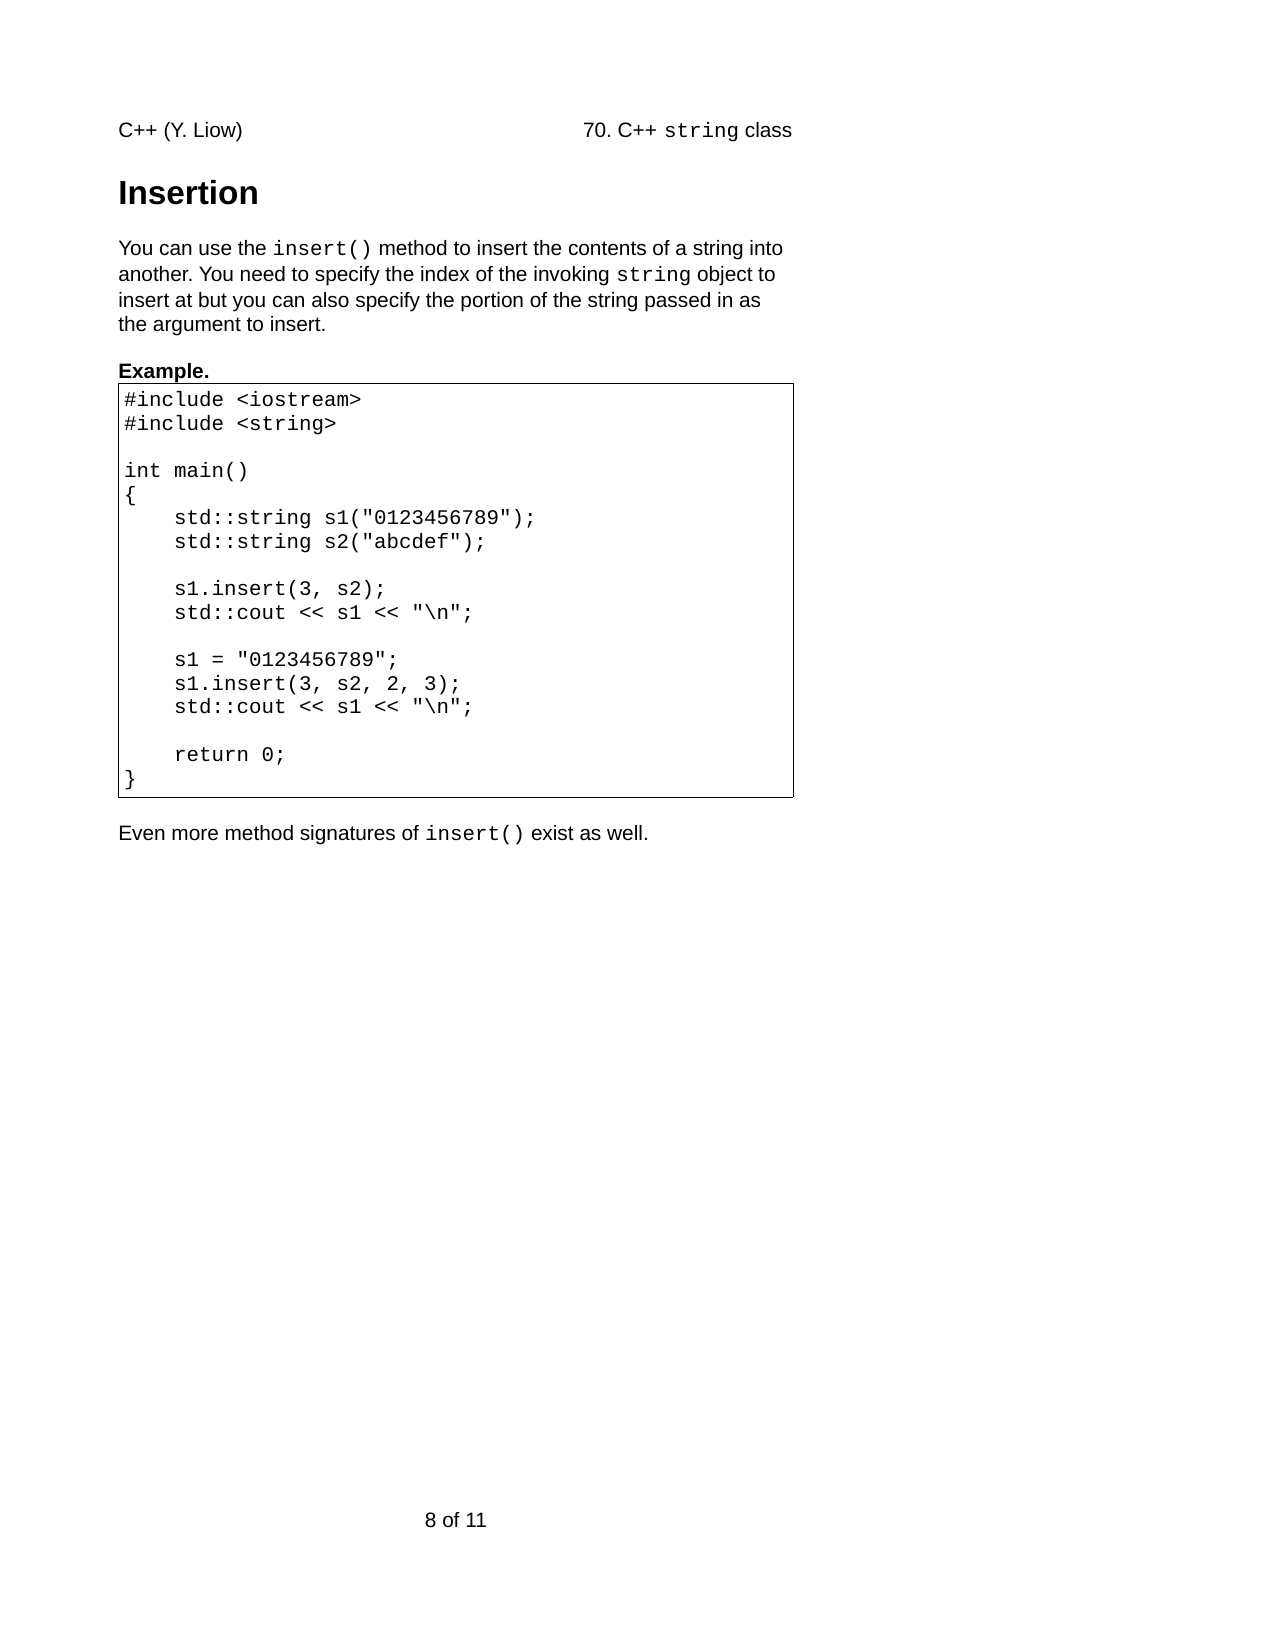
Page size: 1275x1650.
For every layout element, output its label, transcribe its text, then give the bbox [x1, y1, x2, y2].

text You can use the insert() method to insert the contents of a string into another. You need to specify the index of the invoking string object to insert at but you can also specify the portion of the string passed in as the argument to insert. [118, 236, 793, 335]
text Insertion [118, 173, 793, 212]
text Example. [118, 359, 793, 383]
text Even more method signatures of insert() exist as well. [118, 821, 793, 847]
table_header #include <iostream> #include <string> int main() { std::string s1("0123456789"); std::string s2("abcdef"); s1.insert(3, s2); std::cout << s1 << "\n"; s1 = "0123456789"; s1.insert(3, s2, 2, 3); std::cout << s1 << "\n"; return 0; } [119, 384, 793, 797]
